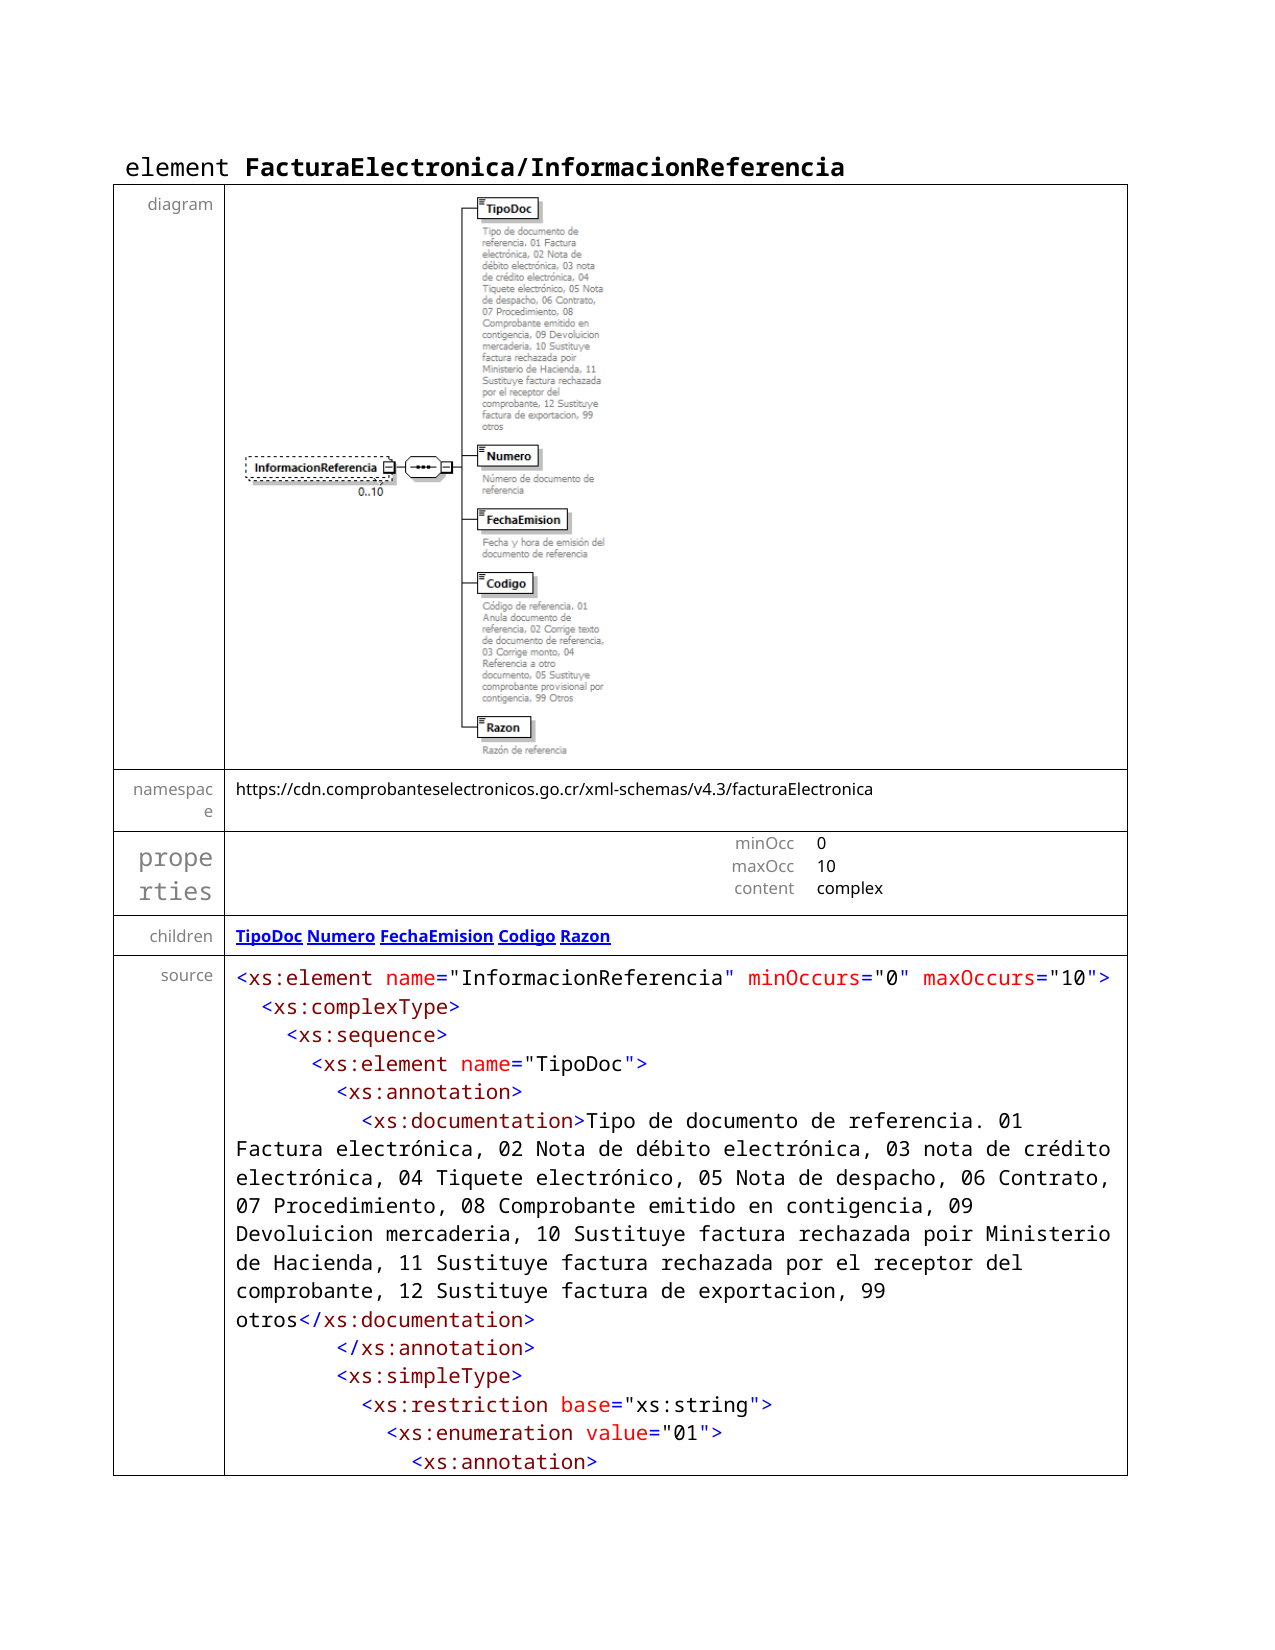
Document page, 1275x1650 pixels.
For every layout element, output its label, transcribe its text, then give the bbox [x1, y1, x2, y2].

table_cell [225, 832, 1127, 915]
picture [235, 193, 618, 761]
table_cell <xs:element name="InformacionReferencia" minOccurs="0" maxOccurs="10"> <xs:complexType> <xs:sequence> <xs:element name="TipoDoc"> <xs:annotation> <xs:documentation>Tipo de documento de referencia. 01 Factura electrónica, 02 Nota de débito electrónica, 03 nota de crédito electrónica, 04 Tiquete electrónico, 05 Nota de despacho, 06 Contrato, 07 Procedimiento, 08 Comprobante emitido en contigencia, 09 Devoluicion mercaderia, 10 Sustituye factura rechazada poir Ministerio de Hacienda, 11 Sustituye factura rechazada por el receptor del comprobante, 12 Sustituye factura de exportacion, 99 otros</xs:documentation> </xs:annotation> <xs:simpleType> <xs:restriction base="xs:string"> <xs:enumeration value="01"> <xs:annotation> [225, 956, 1127, 1475]
table_cell source [114, 956, 224, 1475]
table_header [225, 185, 1127, 768]
text element FacturaElectronica/InformacionReferencia [125, 150, 1150, 184]
table_header diagram [114, 185, 224, 768]
table_cell children [114, 916, 224, 955]
table_cell maxOcc [236, 854, 805, 877]
table_cell properties [114, 832, 224, 915]
table_cell namespace [114, 770, 224, 831]
table_cell 10 [805, 854, 1127, 877]
table_header 0 [805, 832, 1127, 854]
table_header minOcc [236, 832, 805, 854]
table_cell complex [805, 877, 1127, 900]
table_cell content [236, 877, 805, 900]
table_cell https://cdn.comprobanteselectronicos.go.cr/xml-schemas/v4.3/facturaElectronica [225, 770, 1127, 831]
table_cell TipoDoc Numero FechaEmision Codigo Razon [225, 916, 1127, 955]
